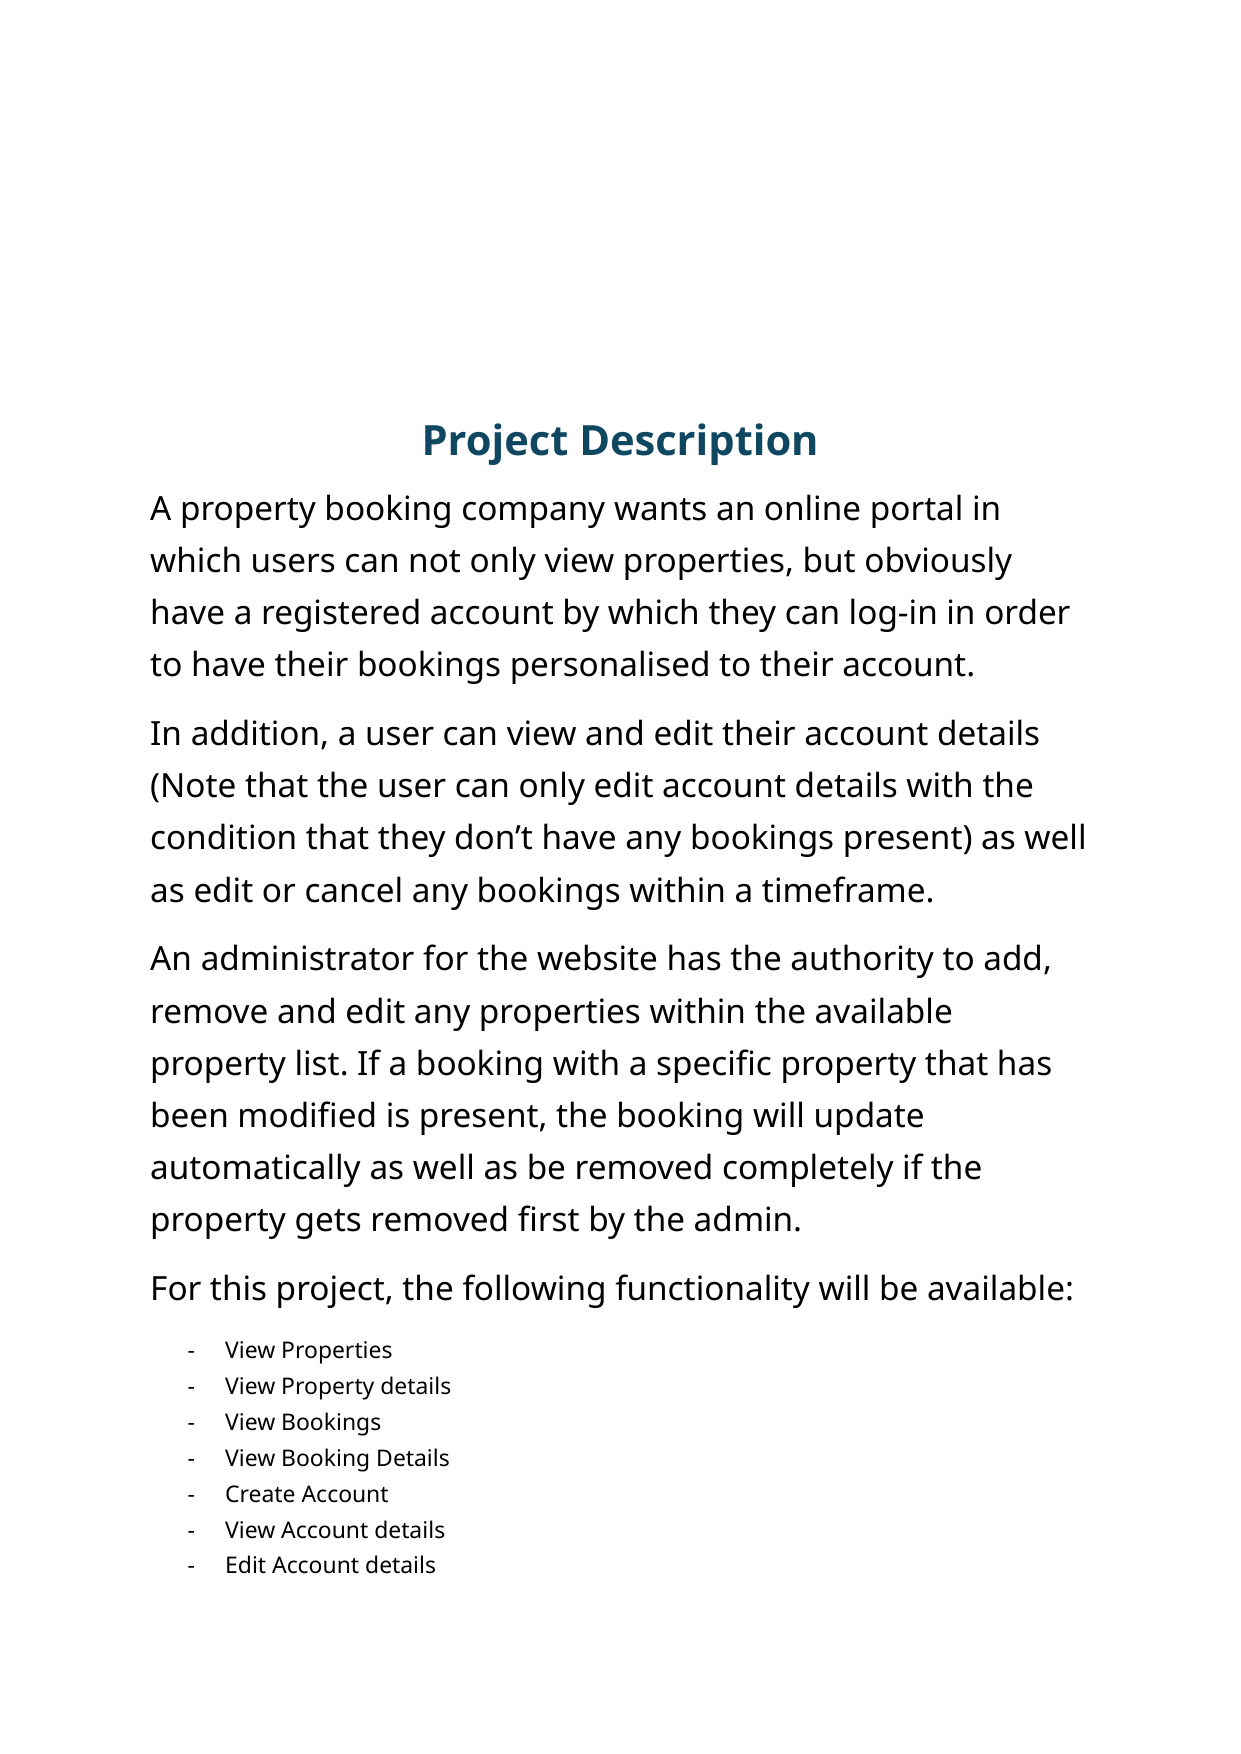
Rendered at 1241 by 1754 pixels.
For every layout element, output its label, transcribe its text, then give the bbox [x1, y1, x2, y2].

text For this project, the following functionality will be available: [150, 1265, 1090, 1310]
list View Bookings [187, 1406, 1090, 1437]
list View Property details [187, 1370, 1090, 1401]
list View Account details [187, 1513, 1090, 1545]
text An administrator for the website has the authority to add, remove and edit any properties within the available property list. If a booking with a specific property that has been modified is present, the booking will update automatically as well as be removed completely if the property gets removed first by the admin. [150, 935, 1090, 1242]
list View Properties [187, 1334, 1090, 1365]
list View Booking Details [187, 1442, 1090, 1473]
subtitle Project Description [150, 411, 1090, 468]
text In addition, a user can view and edit their account details (Note that the user can only edit account details with the condition that they don’t have any bookings present) as well as edit or cancel any bookings within a timeframe. [150, 710, 1090, 912]
list Create Account [187, 1478, 1090, 1509]
list Edit Account details [187, 1549, 1090, 1581]
text A property booking company wants an online portal in which users can not only view properties, but obviously have a registered account by which they can log-in in order to have their bookings personalised to their account. [150, 484, 1090, 686]
